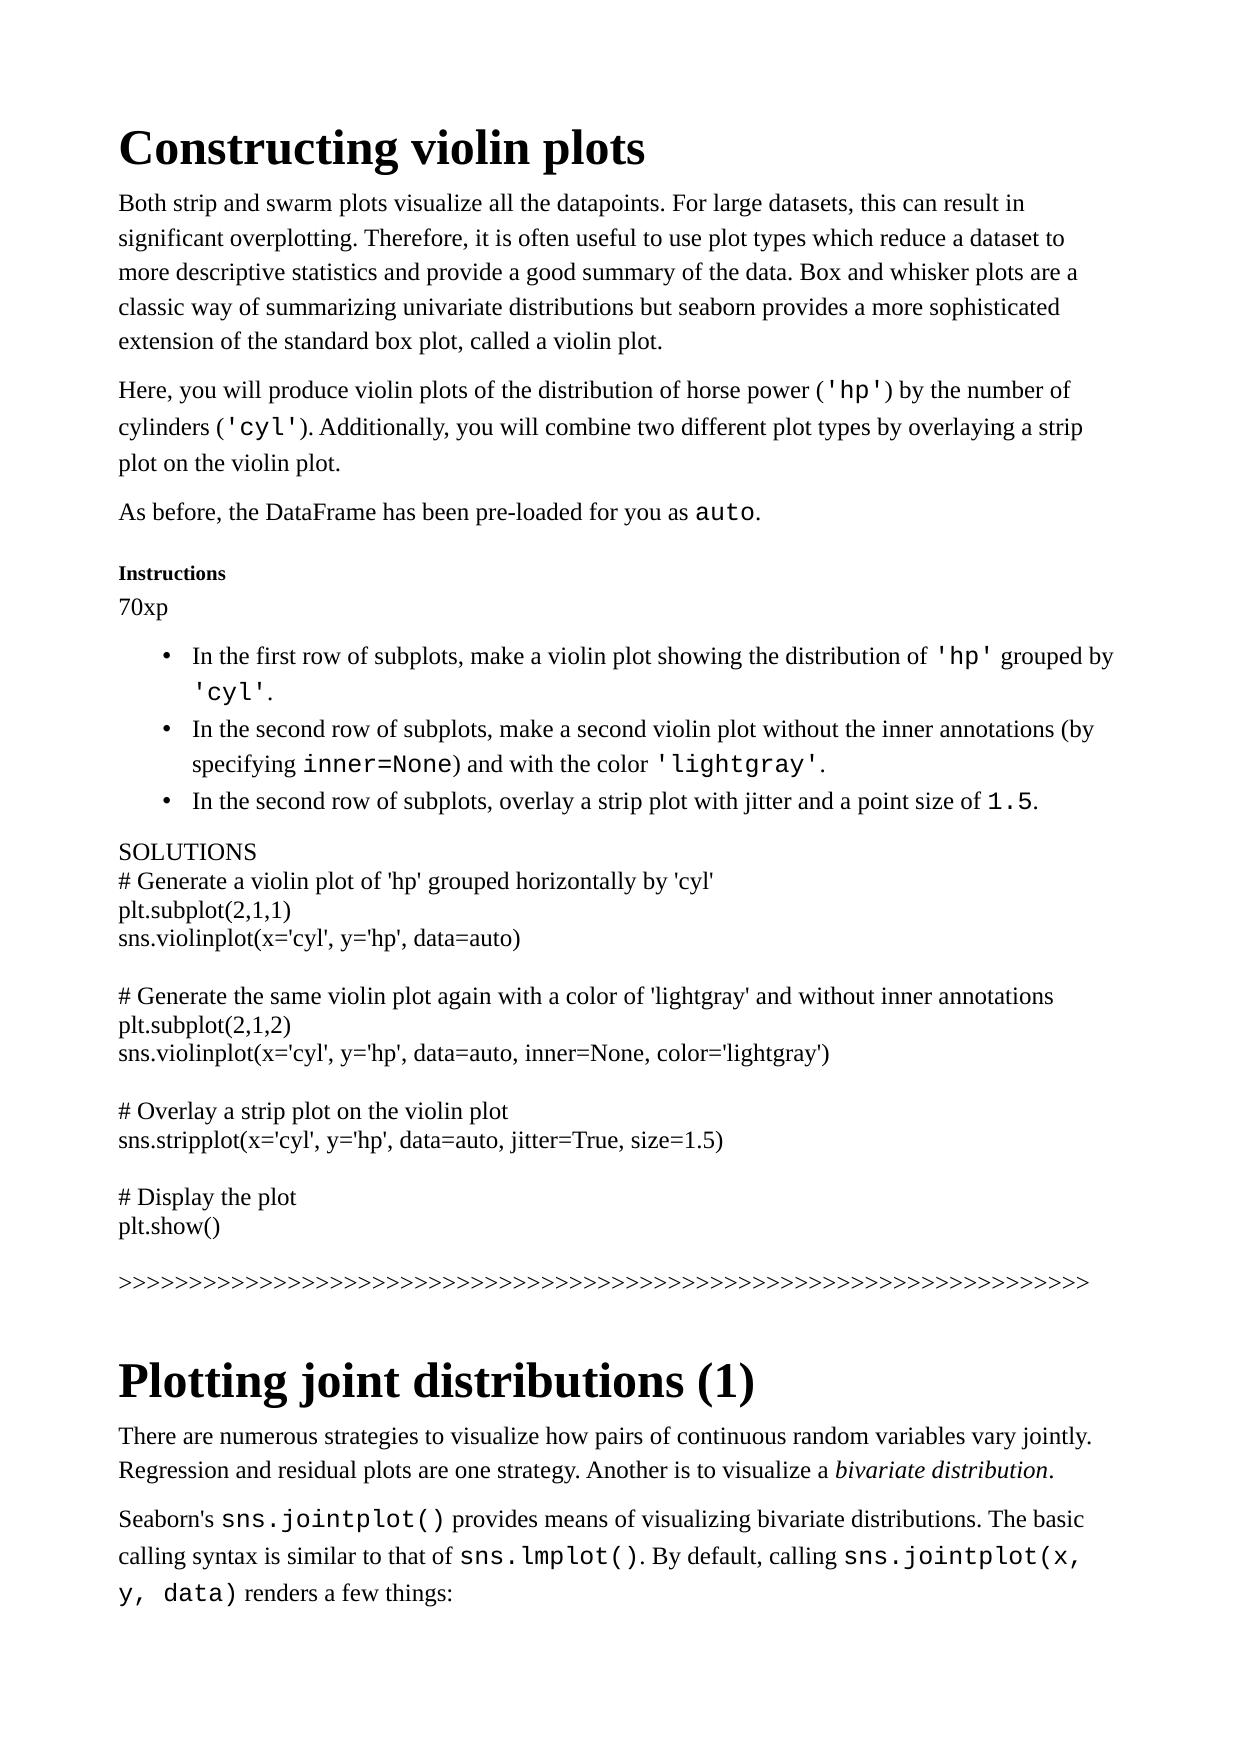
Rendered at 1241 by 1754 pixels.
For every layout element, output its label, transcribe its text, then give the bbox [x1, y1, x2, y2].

text There are numerous strategies to visualize how pairs of continuous random variables vary jointly. Regression and residual plots are one strategy. Another is to visualize a bivariate distribution. [118, 1421, 1122, 1484]
list In the second row of subplots, make a second violin plot without the inner annotations (by specifying inner=None) and with the color 'lightgray'. [162, 714, 1122, 779]
list In the second row of subplots, overlay a strip plot with jitter and a point size of 1.5. [162, 786, 1122, 817]
text # Display the plot [118, 1182, 1122, 1211]
text sns.violinplot(x='cyl', y='hp', data=auto, inner=None, color='lightgray') [118, 1038, 1122, 1067]
text plt.show() [118, 1211, 1122, 1240]
text sns.violinplot(x='cyl', y='hp', data=auto) [118, 923, 1122, 952]
subtitle Plotting joint distributions (1) [118, 1351, 1122, 1408]
text >>>>>>>>>>>>>>>>>>>>>>>>>>>>>>>>>>>>>>>>>>>>>>>>>>>>>>>>>>>>>>>>>>>>> [118, 1268, 1122, 1297]
text plt.subplot(2,1,2) [118, 1010, 1122, 1038]
text 70xp [118, 592, 1122, 620]
text Seaborn's sns.jointplot() provides means of visualizing bivariate distributions. The basic calling syntax is similar to that of sns.lmplot(). By default, calling sns.jointplot(x, y, data) renders a few things: [118, 1504, 1122, 1608]
subtitle Constructing violin plots [118, 118, 1122, 176]
text # Generate the same violin plot again with a color of 'lightgray' and without inner annotations [118, 981, 1122, 1010]
text SOLUTIONS [118, 837, 1122, 866]
list In the first row of subplots, make a violin plot showing the distribution of 'hp' grouped by 'cyl'. [162, 641, 1122, 708]
text # Overlay a strip plot on the violin plot [118, 1096, 1122, 1125]
text sns.stripplot(x='cyl', y='hp', data=auto, jitter=True, size=1.5) [118, 1125, 1122, 1153]
text Here, you will produce violin plots of the distribution of horse power ('hp') by the number of cylinders ('cyl'). Additionally, you will combine two different plot types by overlaying a strip plot on the violin plot. [118, 375, 1122, 477]
text # Generate a violin plot of 'hp' grouped horizontally by 'cyl' [118, 866, 1122, 895]
text As before, the DataFrame has been pre-loaded for you as auto. [118, 497, 1122, 528]
text plt.subplot(2,1,1) [118, 895, 1122, 923]
subtitle Instructions [118, 561, 1122, 585]
text Both strip and swarm plots visualize all the datapoints. For large datasets, this can result in significant overplotting. Therefore, it is often useful to use plot types which reduce a dataset to more descriptive statistics and provide a good summary of the data. Box and whisker plots are a classic way of summarizing univariate distributions but seaborn provides a more sophisticated extension of the standard box plot, called a violin plot. [118, 188, 1122, 355]
